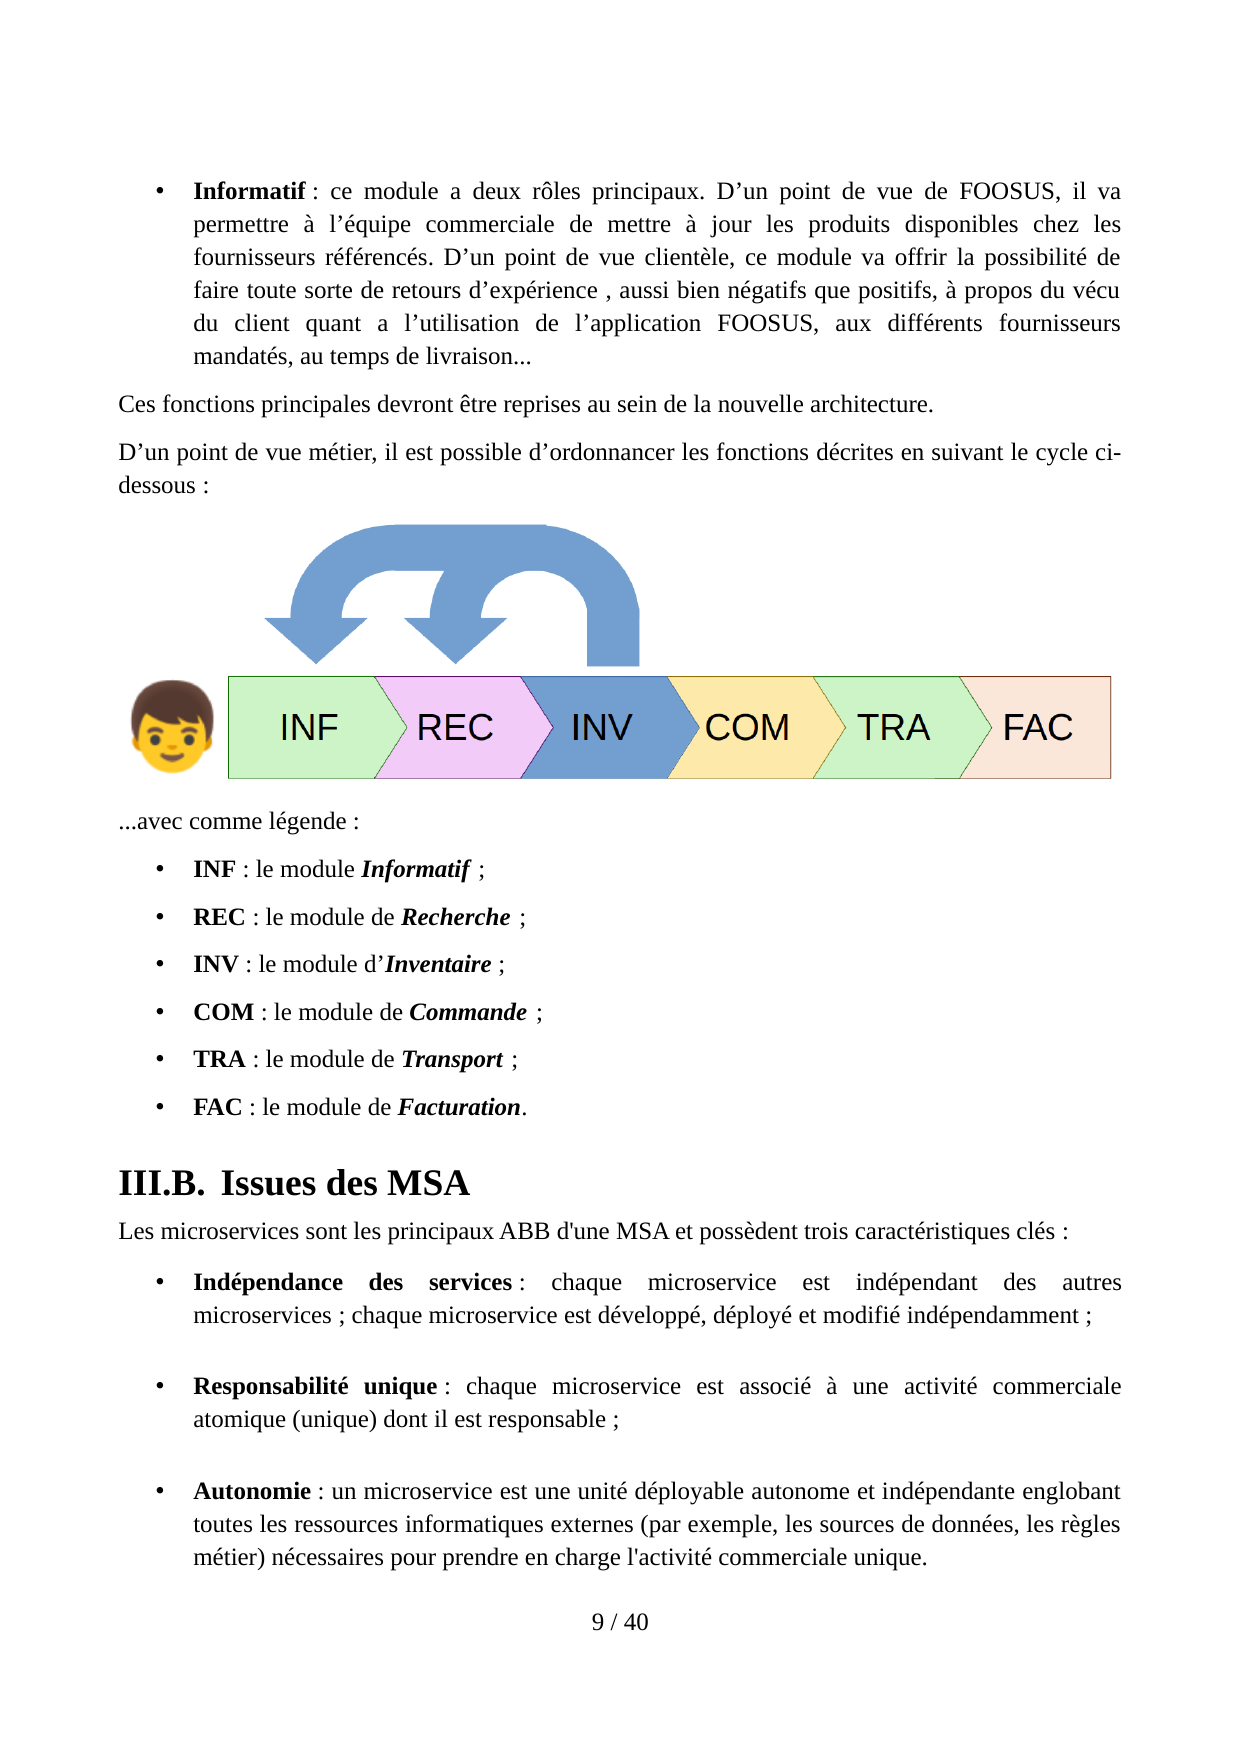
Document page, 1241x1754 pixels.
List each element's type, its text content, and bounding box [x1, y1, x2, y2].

list INF : le module Informatif ; [156, 854, 1122, 883]
list Indépendance des services : chaque microservice est indépendant des autres microservices ; chaque microservice est développé, déployé et modifié indépendamment ; [156, 1267, 1122, 1329]
list FAC : le module de Facturation. [156, 1092, 1122, 1121]
picture [118, 517, 1123, 788]
list REC : le module de Recherche ; [156, 902, 1122, 930]
text ...avec comme légende : [118, 806, 1122, 835]
text Les microservices sont les principaux ABB d'une MSA et possèdent trois caractéristiques clés : [118, 1216, 1122, 1245]
list Informatif : ce module a deux rôles principaux. D’un point de vue de FOOSUS, il va permettre à l’équipe commerciale de mettre à jour les produits disponibles chez les fournisseurs référencés. D’un point de vue clientèle, ce module va offrir la possibilité de faire toute sorte de retours d’expérience , aussi bien négatifs que positifs, à propos du vécu du client quant a l’utilisation de l’application FOOSUS, aux différents fournisseurs mandatés, au temps de livraison... [156, 176, 1122, 370]
text Ces fonctions principales devront être reprises au sein de la nouvelle architecture. [118, 389, 1122, 418]
list INV : le module d’Inventaire ; [156, 949, 1122, 978]
list COM : le module de Commande ; [156, 997, 1122, 1026]
list TRA : le module de Transport ; [156, 1044, 1122, 1073]
list Autonomie : un microservice est une unité déployable autonome et indépendante englobant toutes les ressources informatiques externes (par exemple, les sources de données, les règles métier) nécessaires pour prendre en charge l'activité commerciale unique. [156, 1476, 1122, 1571]
list Responsabilité unique : chaque microservice est associé à une activité commerciale atomique (unique) dont il est responsable ; [156, 1371, 1122, 1433]
text D’un point de vue métier, il est possible d’ordonnancer les fonctions décrites en suivant le cycle ci-dessous : [118, 437, 1122, 498]
subtitle Issues des MSA [118, 1161, 1122, 1204]
